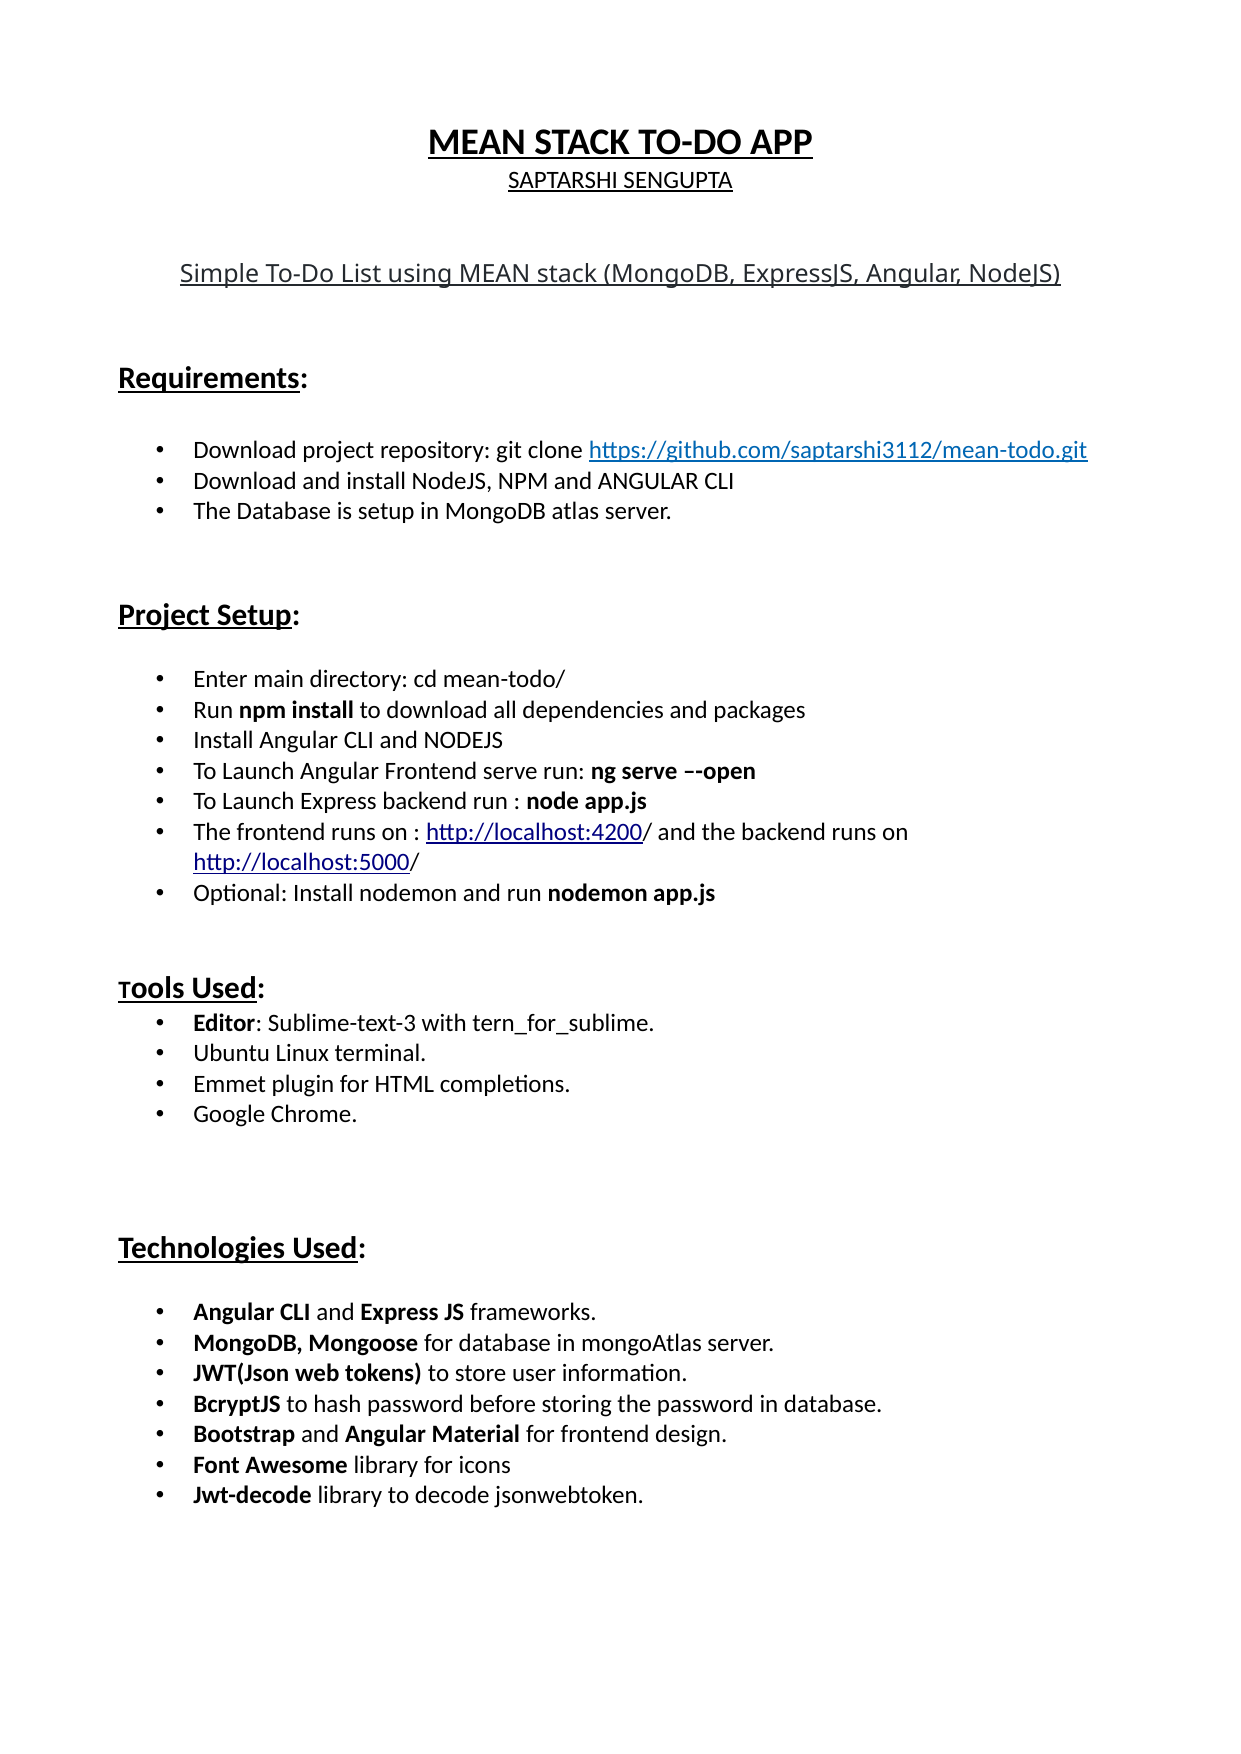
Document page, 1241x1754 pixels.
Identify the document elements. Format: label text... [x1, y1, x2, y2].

text Tools Used: [118, 968, 1122, 1007]
text Simple To-Do List using MEAN stack (MongoDB, ExpressJS, Angular, NodeJS) [118, 256, 1122, 289]
list MongoDB, Mongoose for database in mongoAtlas server. [156, 1327, 1122, 1358]
list JWT(Json web tokens) to store user information. [156, 1358, 1122, 1388]
list Download and install NodeJS, NPM and ANGULAR CLI [156, 465, 1122, 496]
list To Launch Angular Frontend serve run: ng serve –-open [156, 755, 1122, 785]
list Jwt-decode library to decode jsonwebtoken. [156, 1480, 1122, 1510]
list Google Chrome. [156, 1098, 1122, 1129]
list Font Awesome library for icons [156, 1449, 1122, 1480]
list Optional: Install nodemon and run nodemon app.js [156, 877, 1122, 907]
list BcryptJS to hash password before storing the password in database. [156, 1388, 1122, 1419]
list Ubuntu Linux terminal. [156, 1037, 1122, 1068]
list Emmet plugin for HTML completions. [156, 1068, 1122, 1098]
list Install Angular CLI and NODEJS [156, 724, 1122, 755]
text Technologies Used: [118, 1228, 1122, 1266]
list Run npm install to download all dependencies and packages [156, 694, 1122, 724]
text SAPTARSHI SENGUPTA [118, 164, 1122, 194]
list Angular CLI and Express JS frameworks. [156, 1297, 1122, 1327]
list Editor: Sublime-text-3 with tern_for_sublime. [156, 1007, 1122, 1037]
list The frontend runs on : http://localhost:4200/ and the backend runs on http://localhost:5000/ [156, 816, 1122, 877]
list Enter main directory: cd mean-todo/ [156, 663, 1122, 694]
text MEAN STACK TO-DO APP [118, 118, 1122, 164]
list Bootstrap and Angular Material for frontend design. [156, 1419, 1122, 1449]
list Download project repository: git clone https://github.com/saptarshi3112/mean-todo.git [156, 434, 1122, 465]
list To Launch Express backend run : node app.js [156, 785, 1122, 816]
list The Database is setup in MongoDB atlas server. [156, 496, 1122, 526]
text Requirements: [118, 358, 1122, 396]
text Project Setup: [118, 595, 1122, 633]
